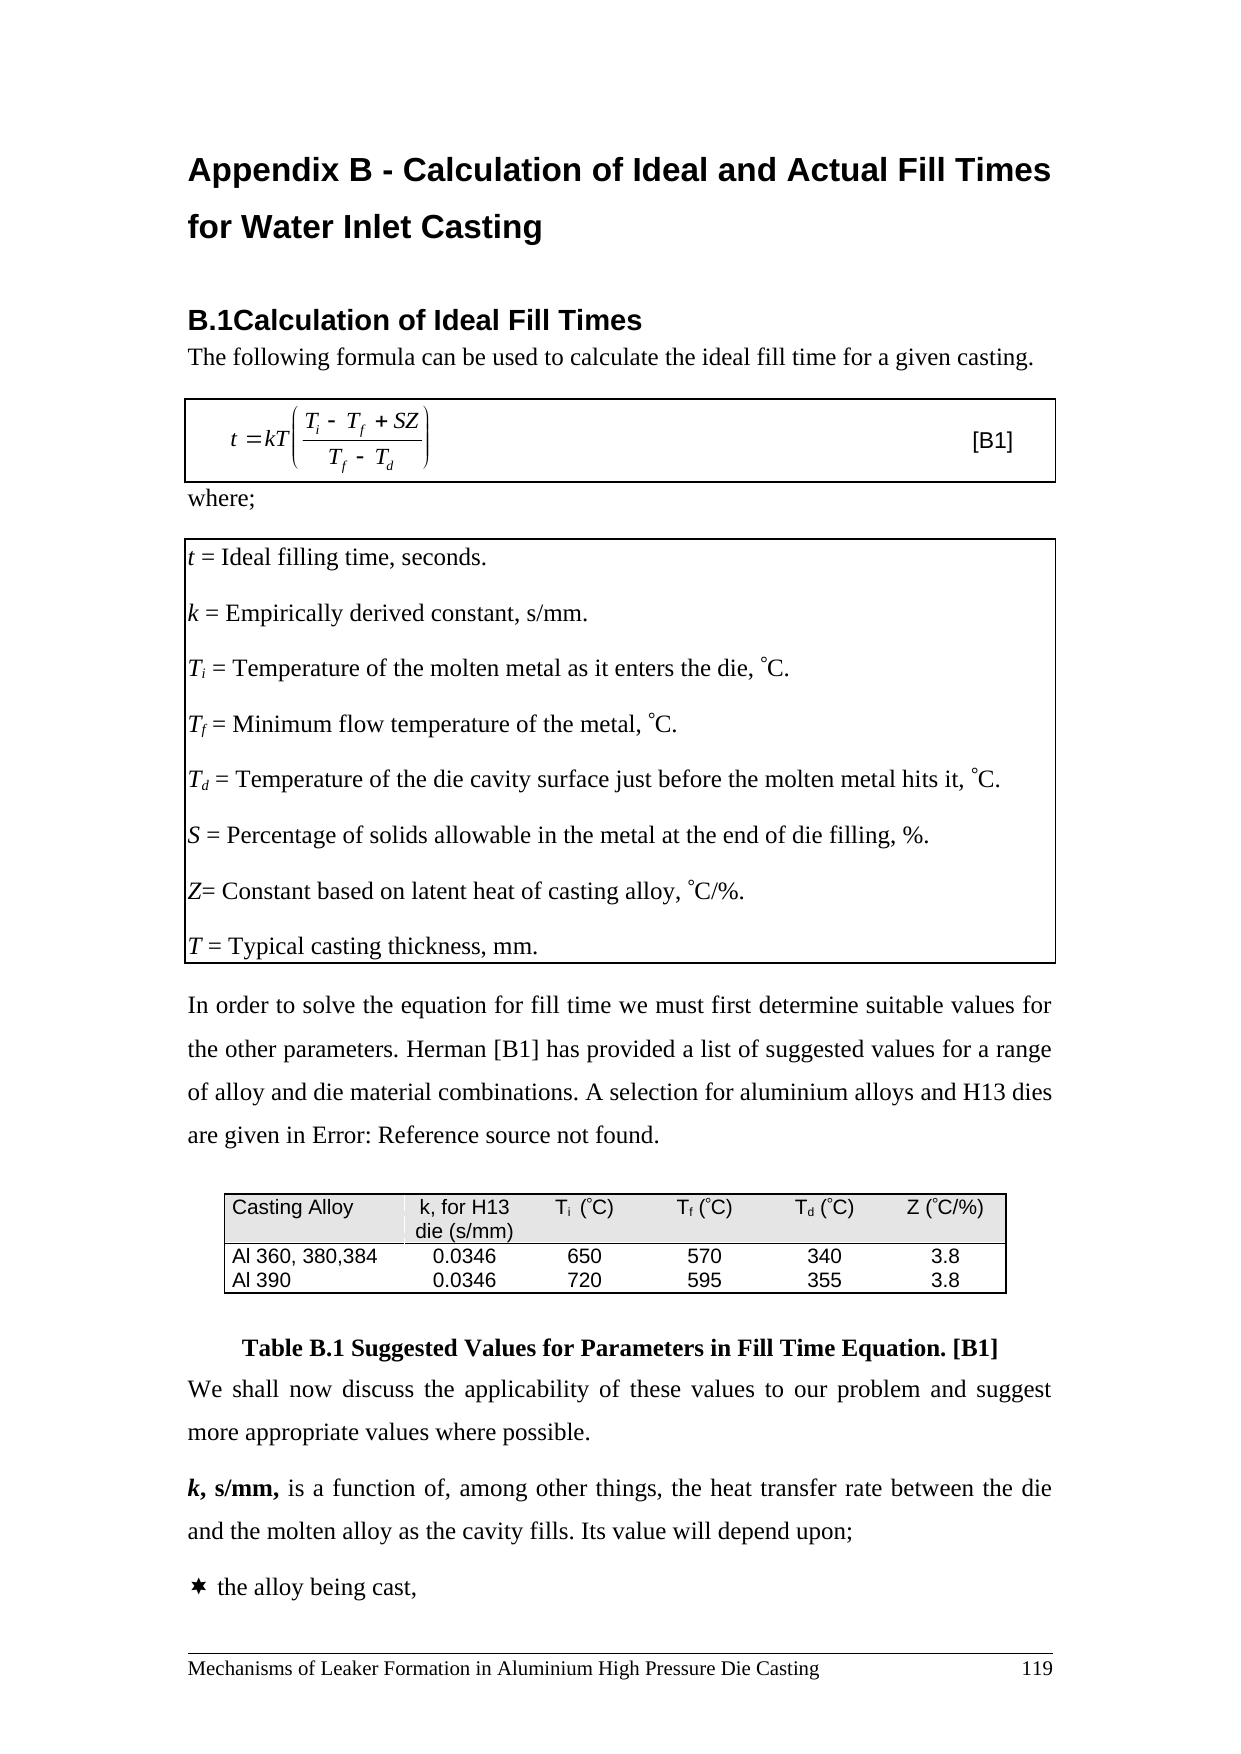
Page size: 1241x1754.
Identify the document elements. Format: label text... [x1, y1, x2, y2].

table_cell 0.0346 [404, 1244, 524, 1268]
text Tf = Minimum flow temperature of the metal, °C. [186, 705, 1055, 738]
list the alloy being cast, [187, 1572, 1053, 1601]
text k = Empirically derived constant, s/mm. [186, 594, 1055, 626]
table_cell Al 390 [225, 1268, 404, 1292]
table_cell 720 [524, 1268, 644, 1292]
table_cell 0.0346 [404, 1268, 524, 1292]
table_header Tf (°C) [644, 1195, 764, 1242]
text k, s/mm, is a function of, among other things, the heat transfer rate between the die and the molten alloy as the cavity fills. Its value will depend upon; [187, 1473, 1053, 1545]
table_cell 3.8 [884, 1244, 1005, 1268]
table_cell 340 [764, 1244, 884, 1268]
table_cell 3.8 [884, 1268, 1005, 1292]
text S = Percentage of solids allowable in the metal at the end of die filling, %. [186, 816, 1055, 849]
text The following formula can be used to calculate the ideal fill time for a given casting. [187, 342, 1053, 371]
text where; [187, 483, 1053, 511]
text We shall now discuss the applicability of these values to our problem and suggest more appropriate values where possible. [187, 1374, 1053, 1446]
table_header Td (°C) [764, 1195, 884, 1242]
table_cell 355 [764, 1268, 884, 1292]
text Z= Constant based on latent heat of casting alloy, °C/%. [186, 872, 1055, 904]
text T = Typical casting thickness, mm. [186, 928, 1055, 962]
table_header Casting Alloy [225, 1195, 404, 1242]
table_cell 595 [644, 1268, 764, 1292]
table_header Z (°C/%) [884, 1195, 1005, 1242]
text t = Ideal filling time, seconds. [186, 540, 1055, 571]
text In order to solve the equation for fill time we must first determine suitable values for the other parameters. Herman [B1] has provided a list of suggested values for a range of alloy and die material combinations. A selection for aluminium alloys and H13 dies are given in Error: Reference source not found. [187, 991, 1053, 1294]
table_header Ti (°C) [524, 1195, 644, 1242]
text Appendix B - Calculation of Ideal and Actual Fill Times for Water Inlet Casting [187, 150, 1053, 246]
table_cell 650 [524, 1244, 644, 1268]
table_header k, for H13 die (s/mm) [404, 1195, 524, 1242]
text Ti = Temperature of the molten metal as it enters the die, °C. [186, 649, 1055, 682]
table_cell 570 [644, 1244, 764, 1268]
text Td = Temperature of the die cavity surface just before the molten metal hits it, °C. [186, 761, 1055, 793]
text Table B.1 Suggested Values for Parameters in Fill Time Equation. [B1] [187, 1333, 1053, 1362]
subtitle Calculation of Ideal Fill Times [187, 303, 1053, 336]
text [B1] [186, 400, 1055, 481]
table_cell Al 360, 380,384 [225, 1244, 404, 1268]
